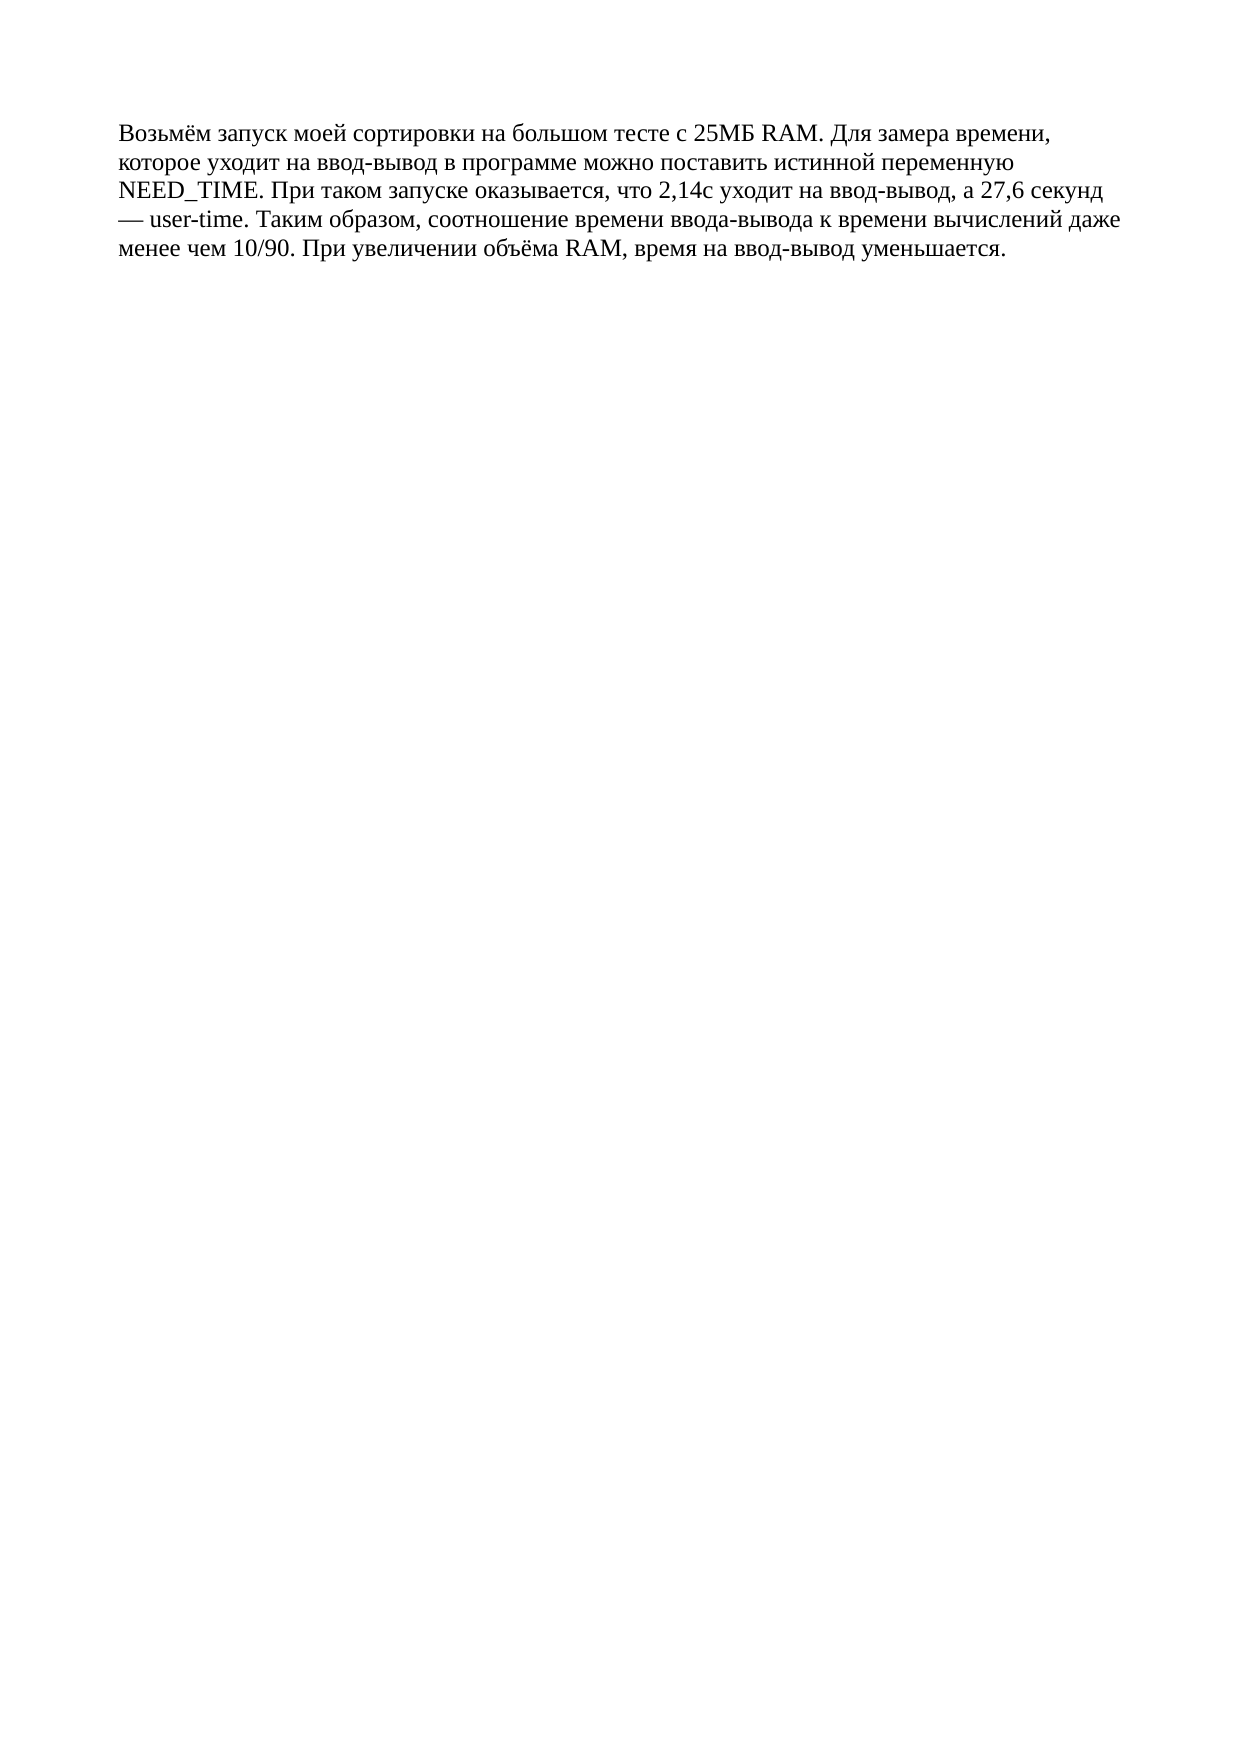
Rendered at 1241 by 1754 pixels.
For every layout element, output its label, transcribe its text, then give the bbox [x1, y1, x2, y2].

text Возьмём запуск моей сортировки на большом тесте с 25МБ RAM. Для замера времени, которое уходит на ввод-вывод в программе можно поставить истинной переменную NEED_TIME. При таком запуске оказывается, что 2,14с уходит на ввод-вывод, а 27,6 секунд — user-time. Таким образом, соотношение времени ввода-вывода к времени вычислений даже менее чем 10/90. При увеличении объёма RAM, время на ввод-вывод уменьшается. [118, 118, 1122, 262]
